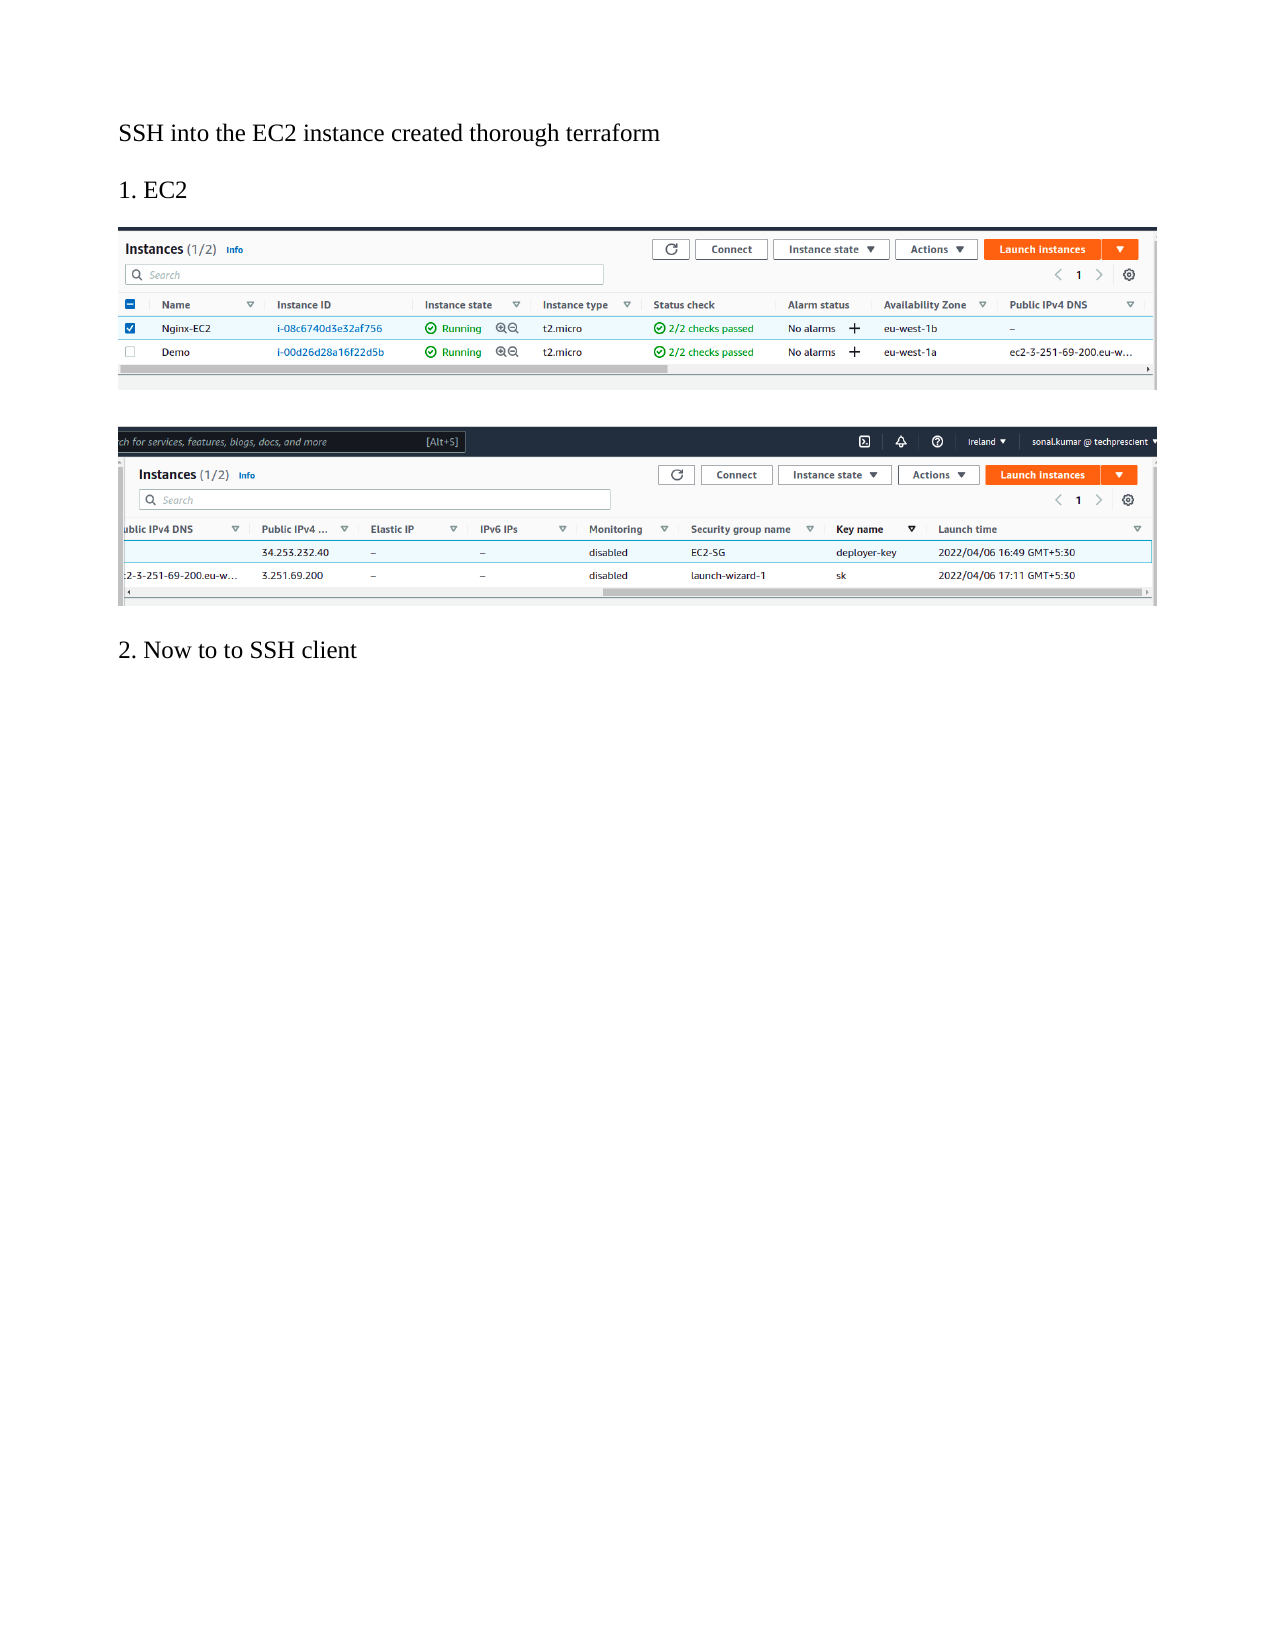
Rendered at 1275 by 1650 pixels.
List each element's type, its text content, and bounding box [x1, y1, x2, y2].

text [118, 390, 1157, 426]
picture [118, 227, 1157, 390]
picture [118, 426, 1157, 606]
text [118, 204, 1157, 227]
text 2. Now to to SSH client [118, 606, 1157, 663]
text 1. EC2 [118, 176, 1157, 204]
text SSH into the EC2 instance created thorough terraform [118, 118, 1157, 147]
